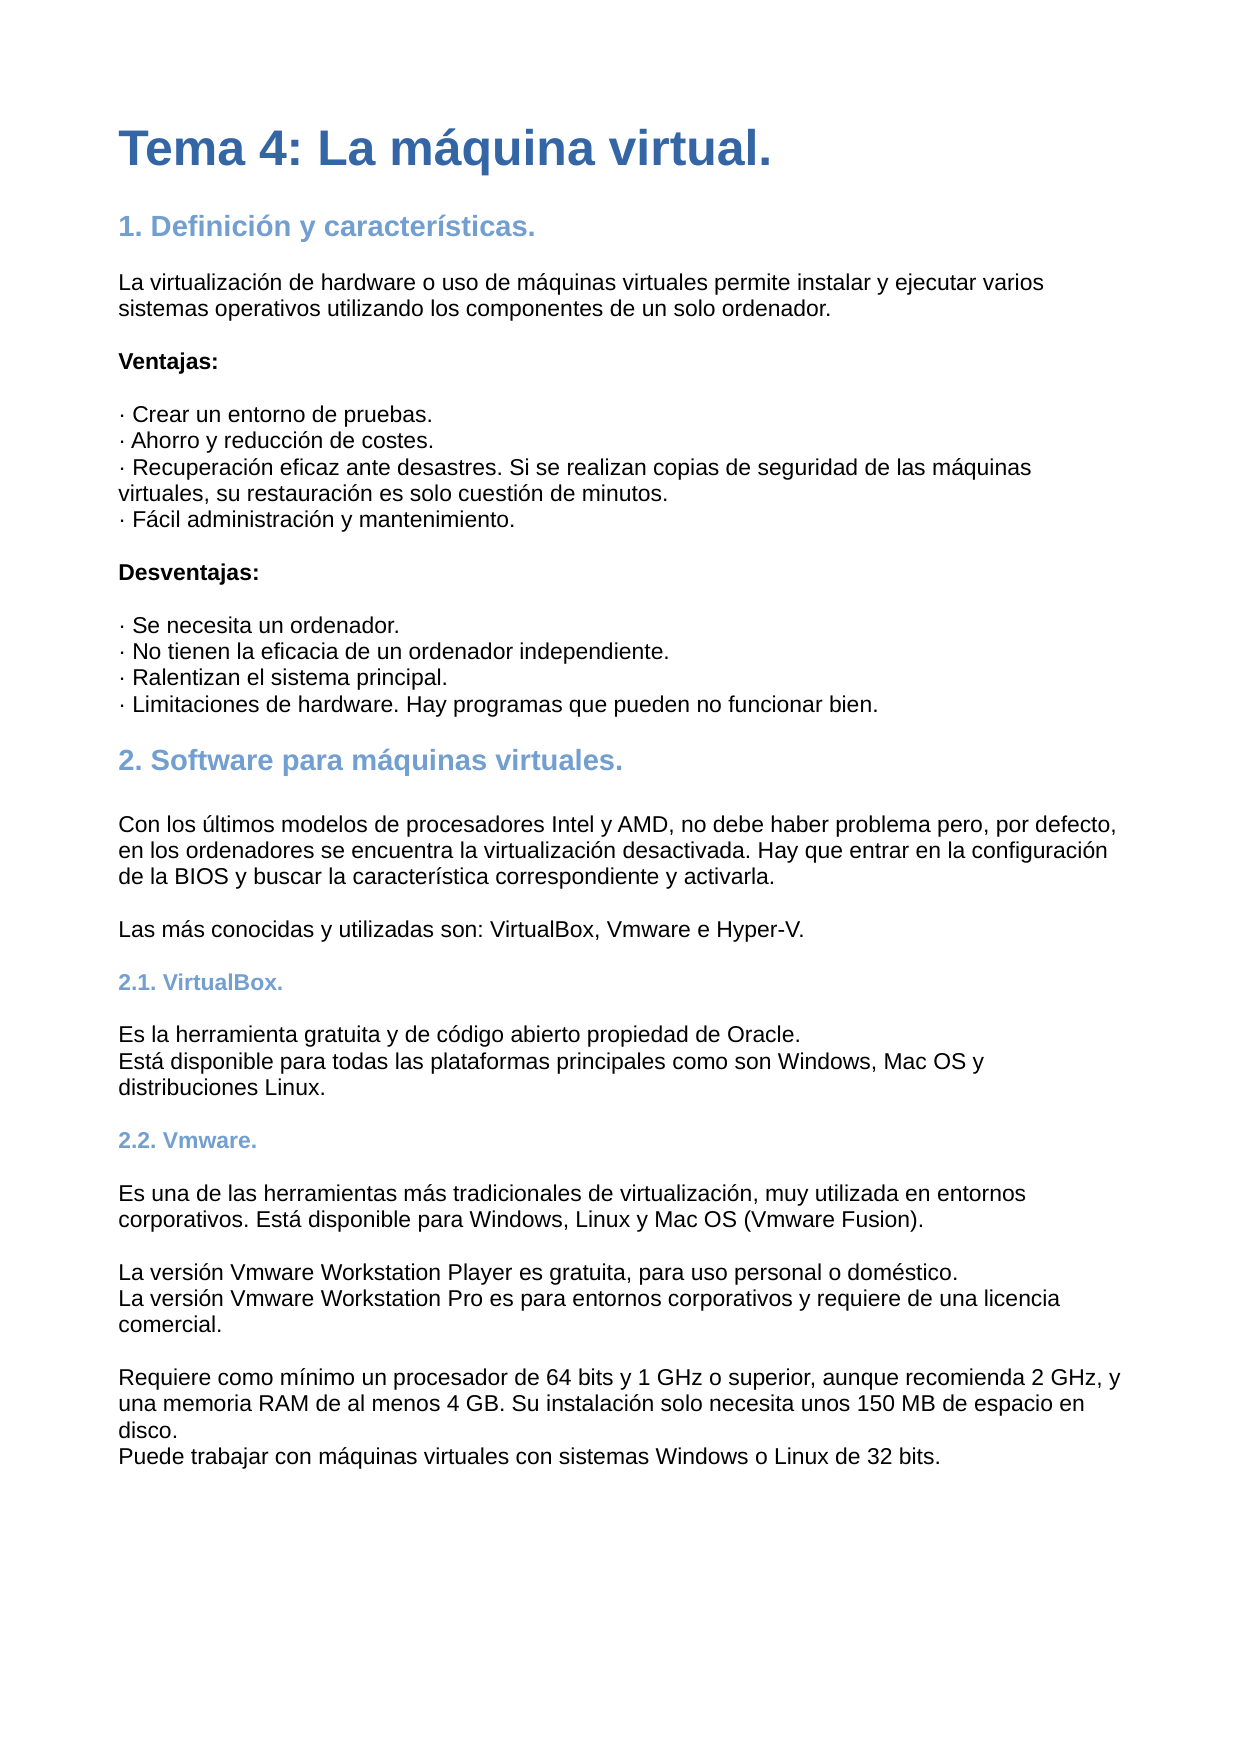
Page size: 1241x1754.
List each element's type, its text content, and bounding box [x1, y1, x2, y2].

text 1. Definición y características. [118, 209, 1122, 243]
text Ventajas: [118, 348, 1122, 374]
text · Ahorro y reducción de costes. [118, 427, 1122, 453]
text La versión Vmware Workstation Pro es para entornos corporativos y requiere de una licencia comercial. [118, 1285, 1122, 1338]
text 2.1. VirtualBox. [118, 969, 1122, 995]
text Puede trabajar con máquinas virtuales con sistemas Windows o Linux de 32 bits. [118, 1443, 1122, 1469]
text La virtualización de hardware o uso de máquinas virtuales permite instalar y ejecutar varios sistemas operativos utilizando los componentes de un solo ordenador. [118, 269, 1122, 322]
text Tema 4: La máquina virtual. [118, 118, 1122, 176]
text · Ralentizan el sistema principal. [118, 664, 1122, 691]
text · Recuperación eficaz ante desastres. Si se realizan copias de seguridad de las máquinas virtuales, su restauración es solo cuestión de minutos. [118, 453, 1122, 506]
text · Se necesita un ordenador. [118, 612, 1122, 638]
text Las más conocidas y utilizadas son: VirtualBox, Vmware e Hyper-V. [118, 916, 1122, 942]
text Requiere como mínimo un procesador de 64 bits y 1 GHz o superior, aunque recomienda 2 GHz, y una memoria RAM de al menos 4 GB. Su instalación solo necesita unos 150 MB de espacio en disco. [118, 1364, 1122, 1443]
text 2.2. Vmware. [118, 1127, 1122, 1153]
text · Limitaciones de hardware. Hay programas que pueden no funcionar bien. [118, 691, 1122, 717]
text · Fácil administración y mantenimiento. [118, 506, 1122, 533]
text Es la herramienta gratuita y de código abierto propiedad de Oracle. [118, 1021, 1122, 1048]
text 2. Software para máquinas virtuales. [118, 743, 1122, 777]
text · No tienen la eficacia de un ordenador independiente. [118, 638, 1122, 664]
text La versión Vmware Workstation Player es gratuita, para uso personal o doméstico. [118, 1258, 1122, 1285]
text · Crear un entorno de pruebas. [118, 401, 1122, 427]
text Desventajas: [118, 559, 1122, 585]
text Con los últimos modelos de procesadores Intel y AMD, no debe haber problema pero, por defecto, en los ordenadores se encuentra la virtualización desactivada. Hay que entrar en la configuración de la BIOS y buscar la característica correspondiente y activarla. [118, 811, 1122, 889]
text Está disponible para todas las plataformas principales como son Windows, Mac OS y distribuciones Linux. [118, 1048, 1122, 1100]
text Es una de las herramientas más tradicionales de virtualización, muy utilizada en entornos corporativos. Está disponible para Windows, Linux y Mac OS (Vmware Fusion). [118, 1179, 1122, 1232]
